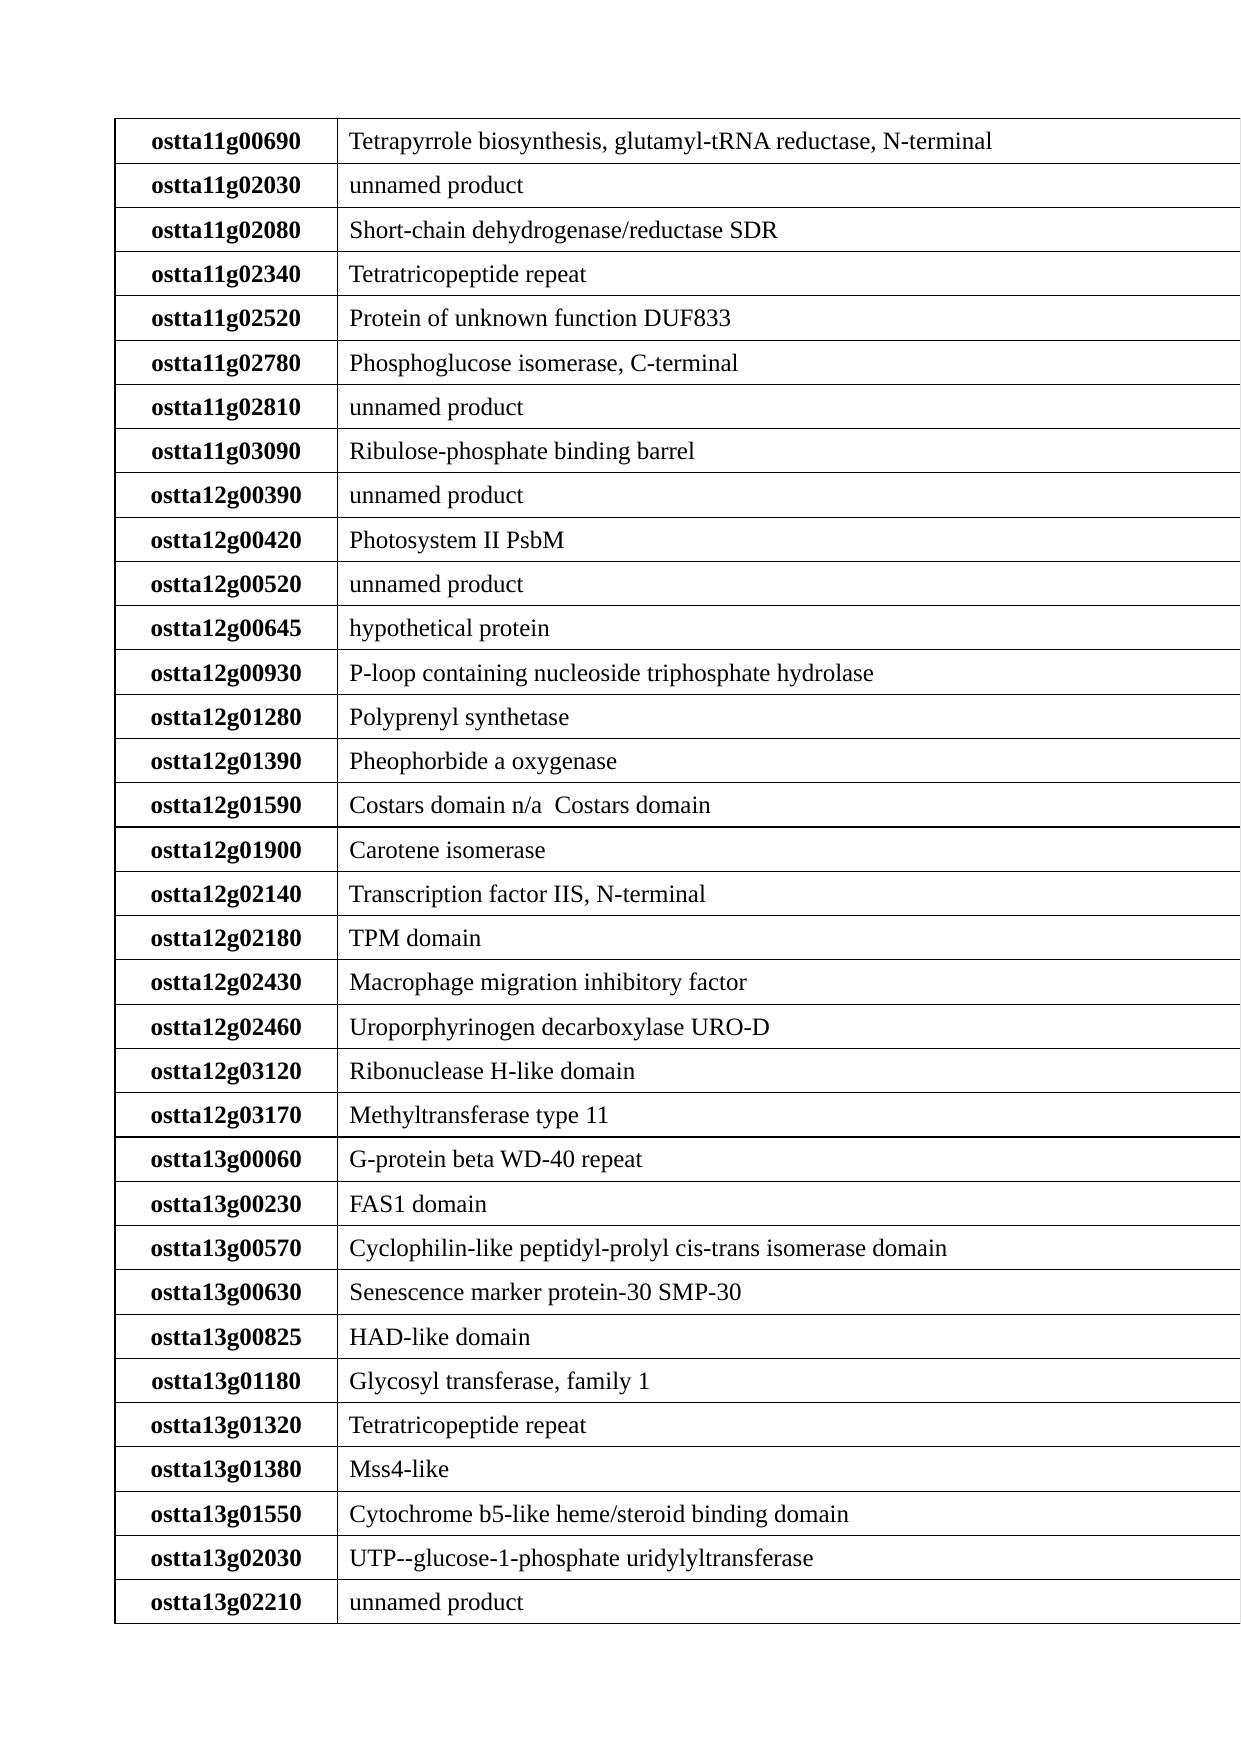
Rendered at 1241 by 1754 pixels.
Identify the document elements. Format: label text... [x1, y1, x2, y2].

table_cell unnamed product [338, 385, 1240, 428]
table_cell Phosphoglucose isomerase, C-terminal [338, 341, 1240, 384]
table_cell Photosystem II PsbM [338, 518, 1240, 561]
table_cell ostta12g01390 [116, 739, 337, 782]
table_cell ostta11g02810 [116, 385, 337, 428]
table_cell Mss4-like [338, 1447, 1240, 1491]
table_cell FAS1 domain [338, 1182, 1240, 1225]
table_cell Senescence marker protein-30 SMP-30 [338, 1270, 1240, 1313]
table_cell ostta12g00420 [116, 518, 337, 561]
table_cell ostta13g00060 [116, 1138, 337, 1181]
table_cell ostta13g01180 [116, 1359, 337, 1402]
table_cell Polyprenyl synthetase [338, 695, 1240, 738]
table_cell ostta13g02210 [116, 1580, 337, 1623]
table_cell ostta13g00570 [116, 1226, 337, 1269]
table_cell ostta12g02140 [116, 872, 337, 915]
table_cell ostta13g00630 [116, 1270, 337, 1313]
table_cell ostta13g01550 [116, 1492, 337, 1535]
table_cell ostta12g01900 [116, 828, 337, 871]
table_cell ostta12g02430 [116, 960, 337, 1003]
table_cell ostta11g00690 [116, 119, 337, 162]
table_cell Macrophage migration inhibitory factor [338, 960, 1240, 1003]
table_cell ostta13g01320 [116, 1403, 337, 1446]
table_cell ostta11g03090 [116, 429, 337, 472]
table_cell ostta12g03170 [116, 1093, 337, 1136]
table_cell ostta12g01280 [116, 695, 337, 738]
table_cell Pheophorbide a oxygenase [338, 739, 1240, 782]
table_cell Transcription factor IIS, N-terminal [338, 872, 1240, 915]
table_cell Ribonuclease H-like domain [338, 1049, 1240, 1092]
table_cell Ribulose-phosphate binding barrel [338, 429, 1240, 472]
table_cell P-loop containing nucleoside triphosphate hydrolase [338, 650, 1240, 694]
table_cell ostta11g02080 [116, 208, 337, 251]
table_cell ostta12g03120 [116, 1049, 337, 1092]
table_cell Uroporphyrinogen decarboxylase URO-D [338, 1005, 1240, 1048]
table_cell ostta13g00230 [116, 1182, 337, 1225]
table_cell Tetrapyrrole biosynthesis, glutamyl-tRNA reductase, N-terminal [338, 119, 1240, 162]
table_cell Tetratricopeptide repeat [338, 252, 1240, 295]
table_cell Cyclophilin-like peptidyl-prolyl cis-trans isomerase domain [338, 1226, 1240, 1269]
table_cell ostta12g00645 [116, 606, 337, 649]
table_cell Methyltransferase type 11 [338, 1093, 1240, 1136]
table_cell ostta12g00520 [116, 562, 337, 605]
table_cell unnamed product [338, 1580, 1240, 1623]
table_cell ostta11g02520 [116, 296, 337, 339]
table_cell unnamed product [338, 473, 1240, 517]
table_cell Tetratricopeptide repeat [338, 1403, 1240, 1446]
table_cell ostta13g00825 [116, 1315, 337, 1358]
table_cell ostta13g01380 [116, 1447, 337, 1491]
table_cell ostta11g02030 [116, 164, 337, 207]
table_cell UTP--glucose-1-phosphate uridylyltransferase [338, 1536, 1240, 1579]
table_cell Costars domain n/a Costars domain [338, 783, 1240, 826]
table_cell unnamed product [338, 562, 1240, 605]
table_cell ostta12g00390 [116, 473, 337, 517]
table_cell ostta12g02180 [116, 916, 337, 959]
table_cell Protein of unknown function DUF833 [338, 296, 1240, 339]
table_cell ostta11g02780 [116, 341, 337, 384]
table_cell HAD-like domain [338, 1315, 1240, 1358]
table_cell G-protein beta WD-40 repeat [338, 1138, 1240, 1181]
table_cell Short-chain dehydrogenase/reductase SDR [338, 208, 1240, 251]
table_cell ostta13g02030 [116, 1536, 337, 1579]
table_cell Cytochrome b5-like heme/steroid binding domain [338, 1492, 1240, 1535]
table_cell TPM domain [338, 916, 1240, 959]
table_cell Glycosyl transferase, family 1 [338, 1359, 1240, 1402]
table_cell ostta12g02460 [116, 1005, 337, 1048]
table_cell unnamed product [338, 164, 1240, 207]
table_cell ostta12g00930 [116, 650, 337, 694]
table_cell Carotene isomerase [338, 828, 1240, 871]
table_cell ostta12g01590 [116, 783, 337, 826]
table_cell ostta11g02340 [116, 252, 337, 295]
table_cell hypothetical protein [338, 606, 1240, 649]
